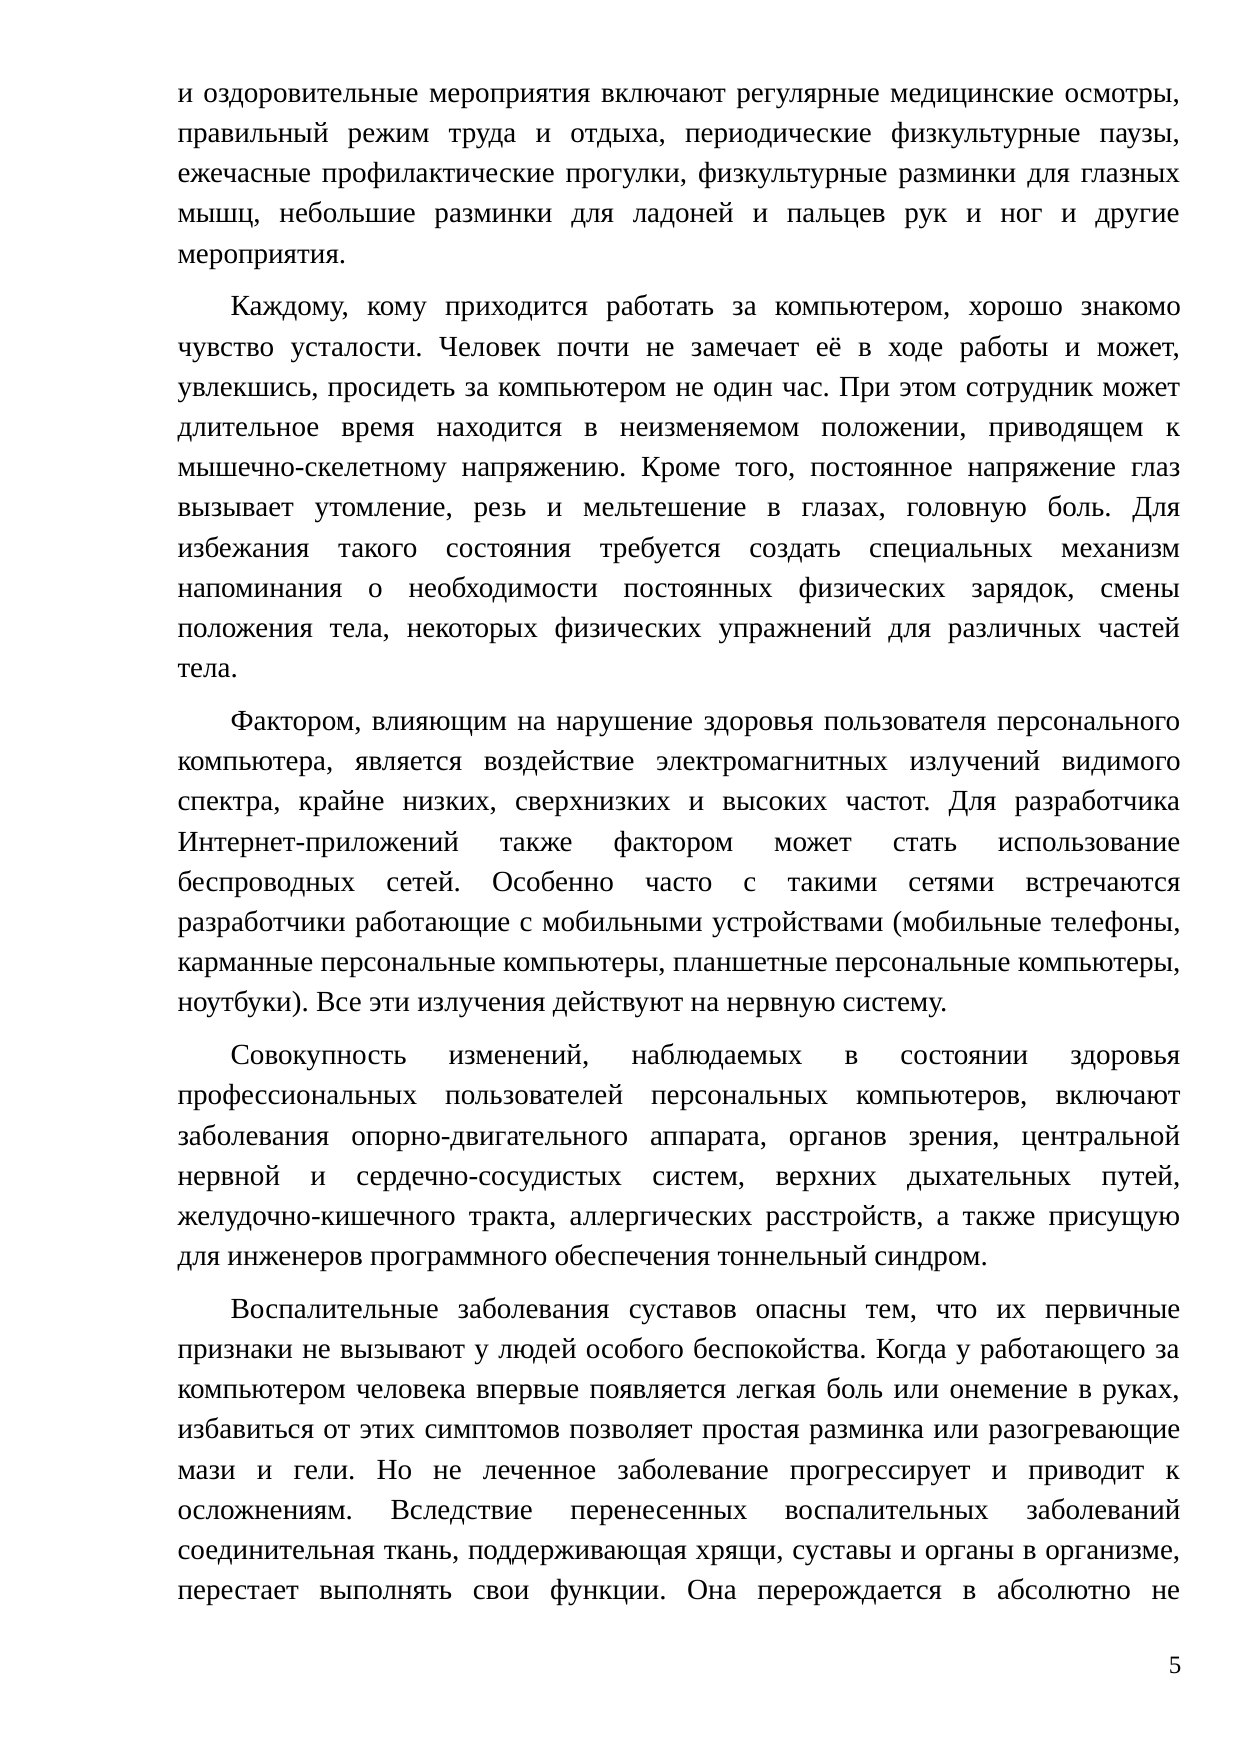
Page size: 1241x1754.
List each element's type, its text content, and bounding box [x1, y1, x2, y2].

text Каждому, кому приходится работать за компьютером, хорошо знакомо чувство усталости. Человек почти не замечает её в ходе работы и может, увлекшись, просидеть за компьютером не один час. При этом сотрудник может длительное время находится в неизменяемом положении, приводящем к мышечно-скелетному напряжению. Кроме того, постоянное напряжение глаз вызывает утомление, резь и мельтешение в глазах, головную боль. Для избежания такого состояния требуется создать специальных механизм напоминания о необходимости постоянных физических зарядок, смены положения тела, некоторых физических упражнений для различных частей тела. [177, 288, 1181, 684]
text Фактором, влияющим на нарушение здоровья пользователя персонального компьютера, является воздействие электромагнитных излучений видимого спектра, крайне низких, сверхнизких и высоких частот. Для разработчика Интернет-приложений также фактором может стать использование беспроводных сетей. Особенно часто с такими сетями встречаются разработчики работающие с мобильными устройствами (мобильные телефоны, карманные персональные компьютеры, планшетные персональные компьютеры, ноутбуки). Все эти излучения действуют на нервную систему. [177, 703, 1181, 1018]
text и оздоровительные мероприятия включают регулярные медицинские осмотры, правильный режим труда и отдыха, периодические физкультурные паузы, ежечасные профилактические прогулки, физкультурные разминки для глазных мышц, небольшие разминки для ладоней и пальцев рук и ног и другие мероприятия. [177, 75, 1181, 269]
text Воспалительные заболевания суставов опасны тем, что их первичные признаки не вызывают у людей особого беспокойства. Когда у работающего за компьютером человека впервые появляется легкая боль или онемение в руках, избавиться от этих симптомов позволяет простая разминка или разогревающие мази и гели. Но не леченное заболевание прогрессирует и приводит к осложнениям. Вследствие перенесенных воспалительных заболеваний соединительная ткань, поддерживающая хрящи, суставы и органы в организме, перестает выполнять свои функции. Она перерождается в абсолютно не [177, 1291, 1181, 1606]
text Совокупность изменений, наблюдаемых в состоянии здоровья профессиональных пользователей персональных компьютеров, включают заболевания опорно-двигательного аппарата, органов зрения, центральной нервной и сердечно-сосудистых систем, верхних дыхательных путей, желудочно-кишечного тракта, аллергических расстройств, а также присущую для инженеров программного обеспечения тоннельный синдром. [177, 1037, 1181, 1272]
